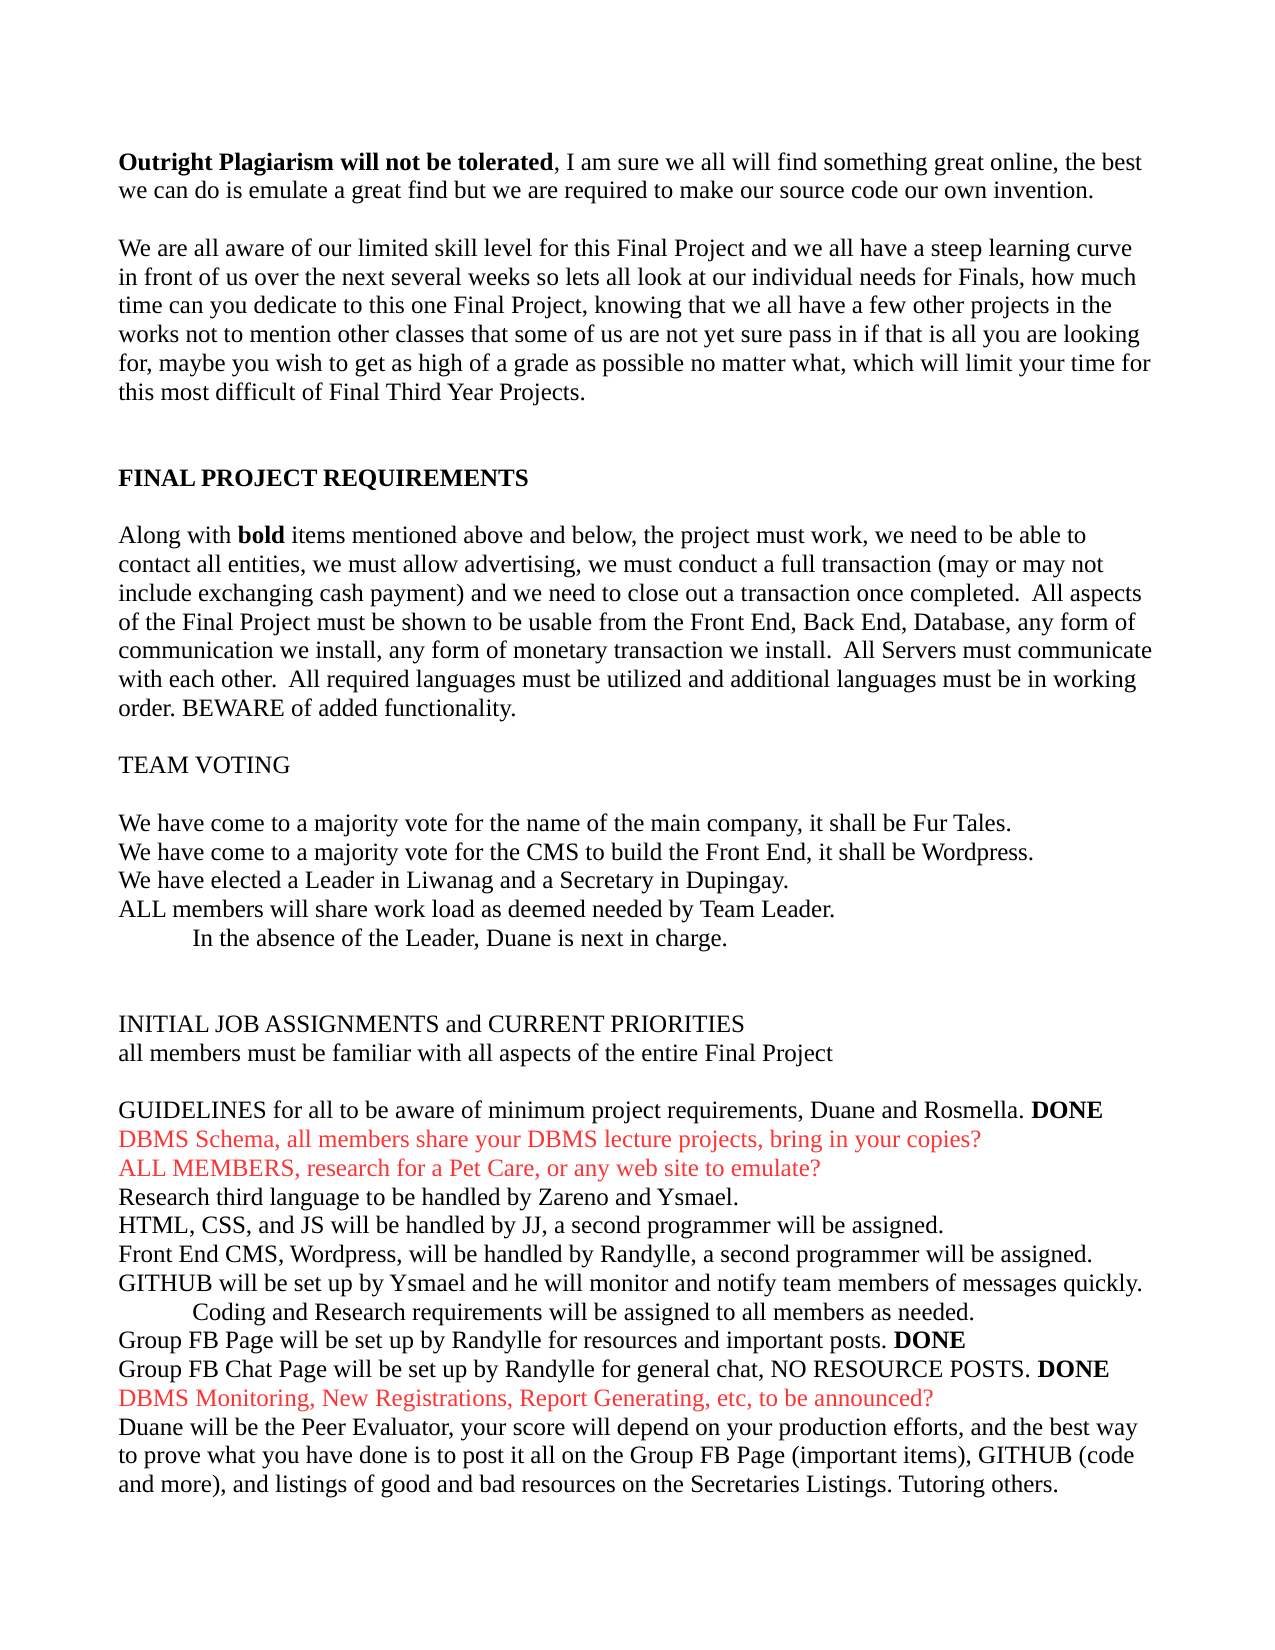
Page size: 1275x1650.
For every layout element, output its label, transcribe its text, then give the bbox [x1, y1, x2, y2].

text GITHUB will be set up by Ysmael and he will monitor and notify team members of messages quickly. [118, 1268, 1157, 1297]
text Group FB Chat Page will be set up by Randylle for general chat, NO RESOURCE POSTS. DONE [118, 1354, 1157, 1383]
text GUIDELINES for all to be aware of minimum project requirements, Duane and Rosmella. DONE [118, 1096, 1157, 1124]
text ALL members will share work load as deemed needed by Team Leader. [118, 894, 1157, 923]
text DBMS Monitoring, New Registrations, Report Generating, etc, to be announced? [118, 1383, 1157, 1412]
text DBMS Schema, all members share your DBMS lecture projects, bring in your copies? [118, 1124, 1157, 1153]
text Coding and Research requirements will be assigned to all members as needed. [118, 1297, 1157, 1326]
text TEAM VOTING [118, 751, 1157, 779]
text We are all aware of our limited skill level for this Final Project and we all have a steep learning curve in front of us over the next several weeks so lets all look at our individual needs for Finals, how much time can you dedicate to this one Final Project, knowing that we all have a few other projects in the works not to mention other classes that some of us are not yet sure pass in if that is all you are looking for, maybe you wish to get as high of a grade as possible no matter what, which will limit your time for this most difficult of Final Third Year Projects. [118, 233, 1157, 406]
text We have come to a majority vote for the name of the main company, it shall be Fur Tales. [118, 808, 1157, 837]
text In the absence of the Leader, Duane is next in charge. [118, 923, 1157, 952]
text We have elected a Leader in Liwanag and a Secretary in Dupingay. [118, 866, 1157, 894]
text Duane will be the Peer Evaluator, your score will depend on your production efforts, and the best way to prove what you have done is to post it all on the Group FB Page (important items), GITHUB (code and more), and listings of good and bad resources on the Secretaries Listings. Tutoring others. [118, 1412, 1157, 1498]
text Along with bold items mentioned above and below, the project must work, we need to be able to contact all entities, we must allow advertising, we must conduct a full transaction (may or may not include exchanging cash payment) and we need to close out a transaction once completed. All aspects of the Final Project must be shown to be usable from the Front End, Back End, Database, any form of communication we install, any form of monetary transaction we install. All Servers must communicate with each other. All required languages must be utilized and additional languages must be in working order. BEWARE of added functionality. [118, 521, 1157, 722]
text Research third language to be handled by Zareno and Ysmael. [118, 1182, 1157, 1211]
text Front End CMS, Wordpress, will be handled by Randylle, a second programmer will be assigned. [118, 1239, 1157, 1268]
text Outright Plagiarism will not be tolerated, I am sure we all will find something great online, the best we can do is emulate a great find but we are required to make our source code our own invention. [118, 147, 1157, 204]
text ALL MEMBERS, research for a Pet Care, or any web site to emulate? [118, 1153, 1157, 1182]
text FINAL PROJECT REQUIREMENTS [118, 463, 1157, 492]
text HTML, CSS, and JS will be handled by JJ, a second programmer will be assigned. [118, 1211, 1157, 1239]
text INITIAL JOB ASSIGNMENTS and CURRENT PRIORITIES [118, 1009, 1157, 1038]
text all members must be familiar with all aspects of the entire Final Project [118, 1038, 1157, 1067]
text We have come to a majority vote for the CMS to build the Front End, it shall be Wordpress. [118, 837, 1157, 866]
text Group FB Page will be set up by Randylle for resources and important posts. DONE [118, 1326, 1157, 1354]
